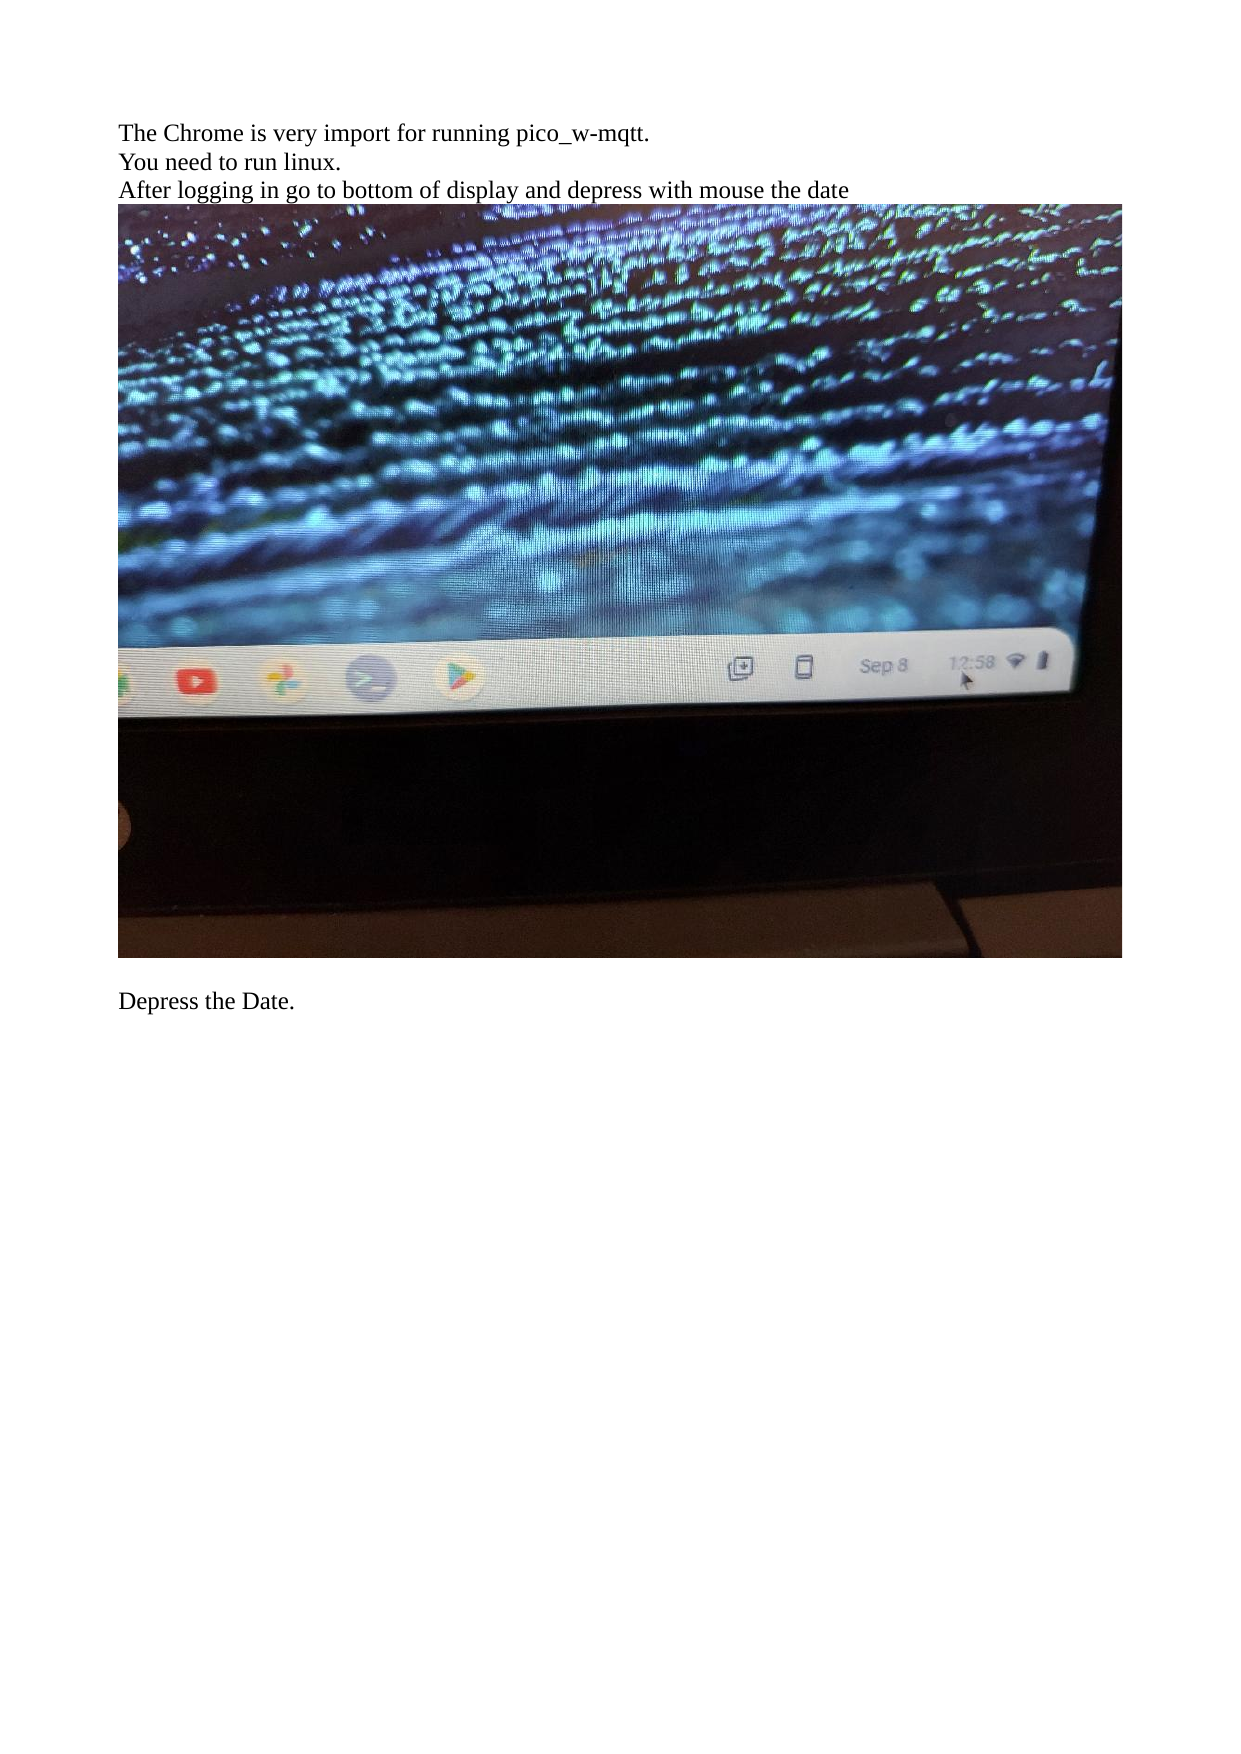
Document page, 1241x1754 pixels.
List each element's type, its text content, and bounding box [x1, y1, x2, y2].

text After logging in go to bottom of display and depress with mouse the date [118, 176, 1122, 204]
text Depress the Date. [118, 986, 1122, 1015]
text You need to run linux. [118, 147, 1122, 176]
text The Chrome is very import for running pico_w-mqtt. [118, 118, 1122, 147]
picture [118, 204, 1123, 958]
